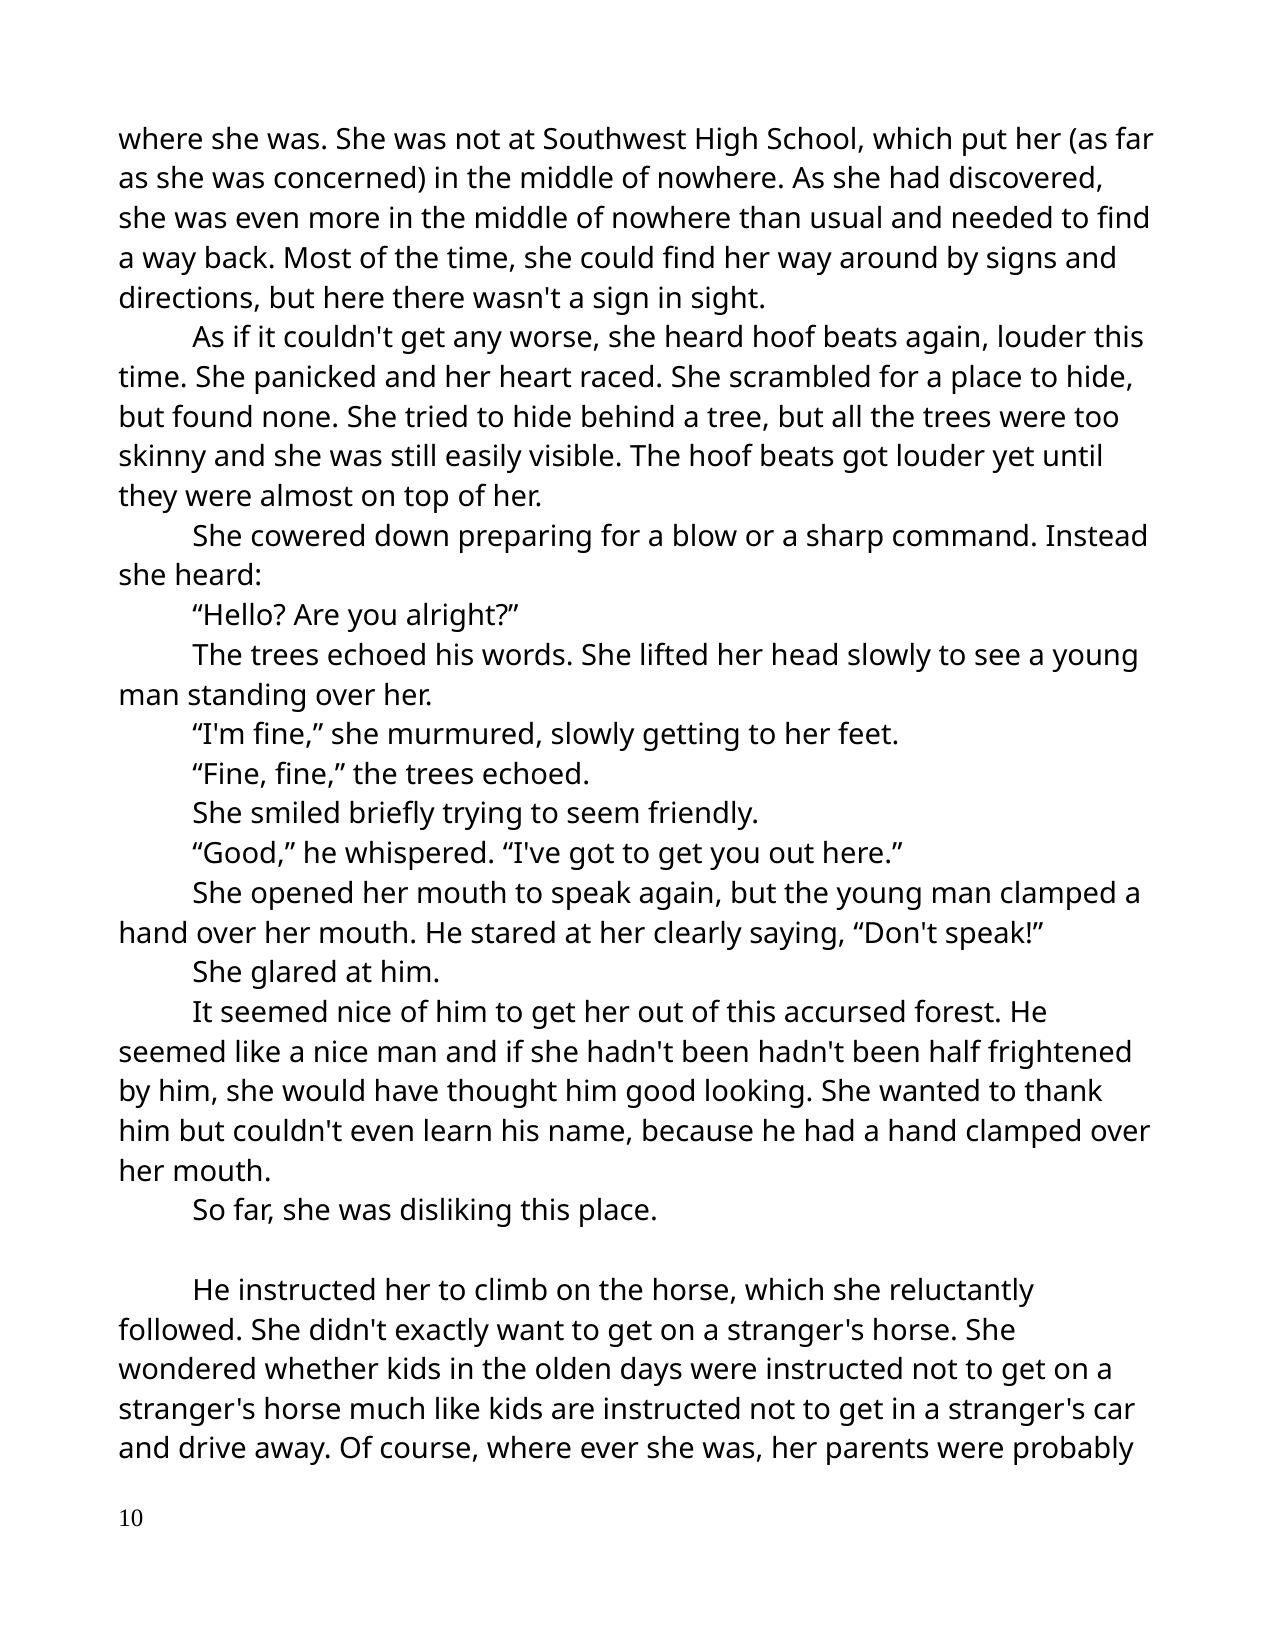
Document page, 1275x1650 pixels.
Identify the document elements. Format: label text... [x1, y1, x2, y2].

text “I'm fine,” she murmured, slowly getting to her feet. [118, 713, 1157, 753]
text She smiled briefly trying to seem friendly. [118, 793, 1157, 832]
text So far, she was disliking this place. [118, 1190, 1157, 1229]
text “Good,” he whispered. “I've got to get you out here.” [118, 832, 1157, 872]
text She cowered down preparing for a blow or a sharp command. Instead she heard: [118, 515, 1157, 594]
text The trees echoed his words. She lifted her head slowly to see a young man standing over her. [118, 634, 1157, 713]
text He instructed her to climb on the horse, which she reluctantly followed. She didn't exactly want to get on a stranger's horse. She wondered whether kids in the olden days were instructed not to get on a stranger's horse much like kids are instructed not to get in a stranger's car and drive away. Of course, where ever she was, her parents were probably [118, 1269, 1157, 1467]
text As if it couldn't get any worse, she heard hoof beats again, louder this time. She panicked and her heart raced. She scrambled for a place to hide, but found none. She tried to hide behind a tree, but all the trees were too skinny and she was still easily visible. The hoof beats got louder yet until they were almost on top of her. [118, 317, 1157, 515]
text where she was. She was not at Southwest High School, which put her (as far as she was concerned) in the middle of nowhere. As she had discovered, she was even more in the middle of nowhere than usual and needed to find a way back. Most of the time, she could find her way around by signs and directions, but here there wasn't a sign in sight. [118, 118, 1157, 317]
text It seemed nice of him to get her out of this accursed forest. He seemed like a nice man and if she hadn't been hadn't been half frightened by him, she would have thought him good looking. She wanted to thank him but couldn't even learn his name, because he had a hand clamped over her mouth. [118, 991, 1157, 1190]
text “Hello? Are you alright?” [118, 594, 1157, 634]
text She glared at him. [118, 952, 1157, 991]
text “Fine, fine,” the trees echoed. [118, 753, 1157, 793]
text She opened her mouth to speak again, but the young man clamped a hand over her mouth. He stared at her clearly saying, “Don't speak!” [118, 872, 1157, 952]
